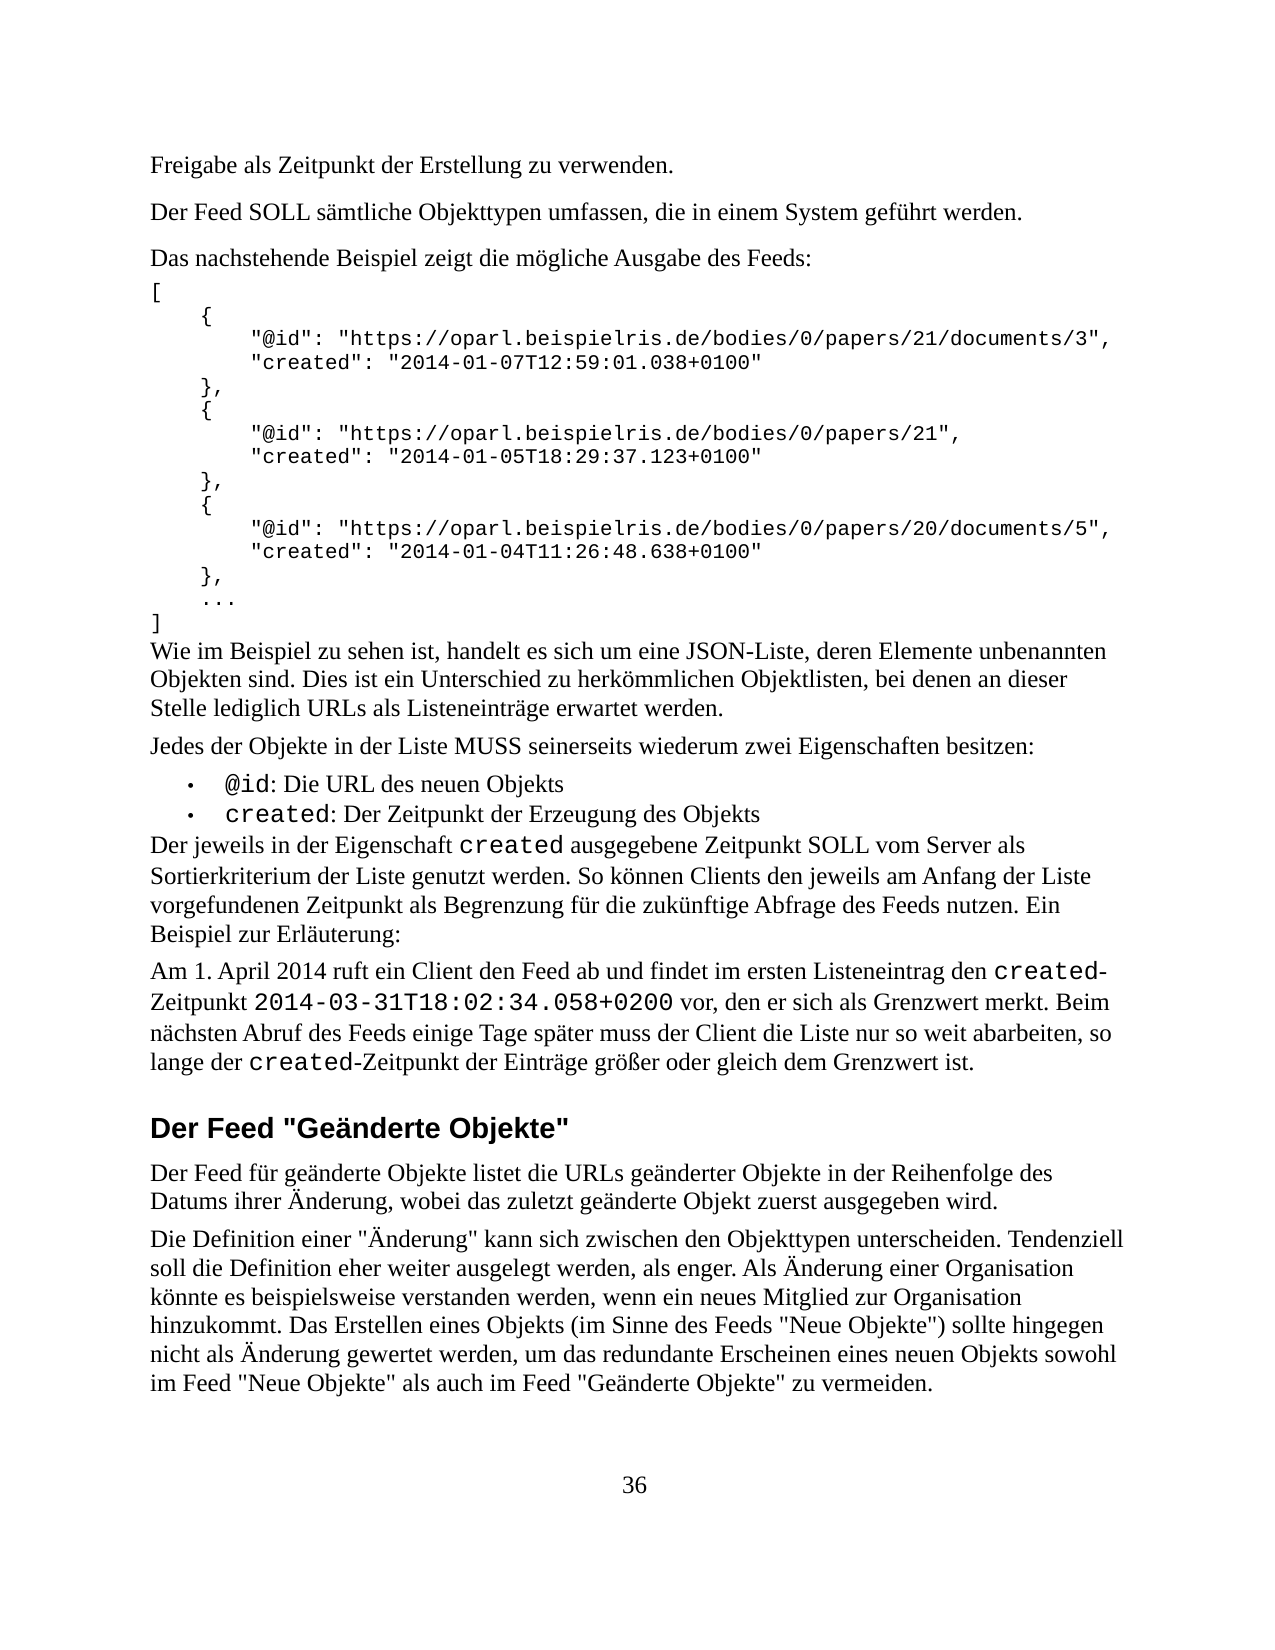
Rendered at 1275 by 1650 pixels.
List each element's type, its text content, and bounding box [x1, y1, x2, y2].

text Der Feed für geänderte Objekte listet die URLs geänderter Objekte in der Reihenfolge des Datums ihrer Änderung, wobei das zuletzt geänderte Objekt zuerst ausgegeben wird. [150, 1158, 1125, 1215]
text { [150, 494, 1125, 517]
text [ [150, 281, 1125, 305]
text Der Feed SOLL sämtliche Objekttypen umfassen, die in einem System geführt werden. [150, 197, 1125, 225]
subtitle Der Feed "Geänderte Objekte" [150, 1112, 1125, 1145]
text "created": "2014-01-07T12:59:01.038+0100" [150, 352, 1125, 376]
text }, [150, 470, 1125, 494]
text "created": "2014-01-05T18:29:37.123+0100" [150, 447, 1125, 470]
text Der jeweils in der Eigenschaft created ausgegebene Zeitpunkt SOLL vom Server als Sortierkriterium der Liste genutzt werden. So können Clients den jeweils am Anfang der Liste vorgefundenen Zeitpunkt als Begrenzung für die zukünftige Abfrage des Feeds nutzen. Ein Beispiel zur Erläuterung: [150, 830, 1125, 947]
text }, [150, 565, 1125, 588]
text ] [150, 612, 1125, 636]
text "@id": "https://oparl.beispielris.de/bodies/0/papers/21/documents/3", [150, 328, 1125, 352]
list @id: Die URL des neuen Objekts [187, 769, 1125, 799]
text "@id": "https://oparl.beispielris.de/bodies/0/papers/21", [150, 423, 1125, 447]
text { [150, 305, 1125, 328]
text Das nachstehende Beispiel zeigt die mögliche Ausgabe des Feeds: [150, 243, 1125, 272]
list created: Der Zeitpunkt der Erzeugung des Objekts [187, 799, 1125, 830]
text "@id": "https://oparl.beispielris.de/bodies/0/papers/20/documents/5", [150, 517, 1125, 541]
text }, [150, 376, 1125, 399]
text Jedes der Objekte in der Liste MUSS seinerseits wiederum zwei Eigenschaften besitzen: [150, 731, 1125, 760]
text Die Definition einer "Änderung" kann sich zwischen den Objekttypen unterscheiden. Tendenziell soll die Definition eher weiter ausgelegt werden, als enger. Als Änderung einer Organisation könnte es beispielsweise verstanden werden, wenn ein neues Mitglied zur Organisation hinzukommt. Das Erstellen eines Objekts (im Sinne des Feeds "Neue Objekte") sollte hingegen nicht als Änderung gewertet werden, um das redundante Erscheinen eines neuen Objekts sowohl im Feed "Neue Objekte" als auch im Feed "Geänderte Objekte" zu vermeiden. [150, 1224, 1125, 1397]
text { [150, 399, 1125, 423]
text Freigabe als Zeitpunkt der Erstellung zu verwenden. [150, 150, 1125, 179]
text Wie im Beispiel zu sehen ist, handelt es sich um eine JSON-Liste, deren Elemente unbenannten Objekten sind. Dies ist ein Unterschied zu herkömmlichen Objektlisten, bei denen an dieser Stelle lediglich URLs als Listeneinträge erwartet werden. [150, 636, 1125, 722]
text Am 1. April 2014 ruft ein Client den Feed ab und findet im ersten Listeneintrag den created-Zeitpunkt 2014-03-31T18:02:34.058+0200 vor, den er sich als Grenzwert merkt. Beim nächsten Abruf des Feeds einige Tage später muss der Client die Liste nur so weit abarbeiten, so lange der created-Zeitpunkt der Einträge größer oder gleich dem Grenzwert ist. [150, 956, 1125, 1078]
text ... [150, 588, 1125, 612]
text "created": "2014-01-04T11:26:48.638+0100" [150, 541, 1125, 565]
